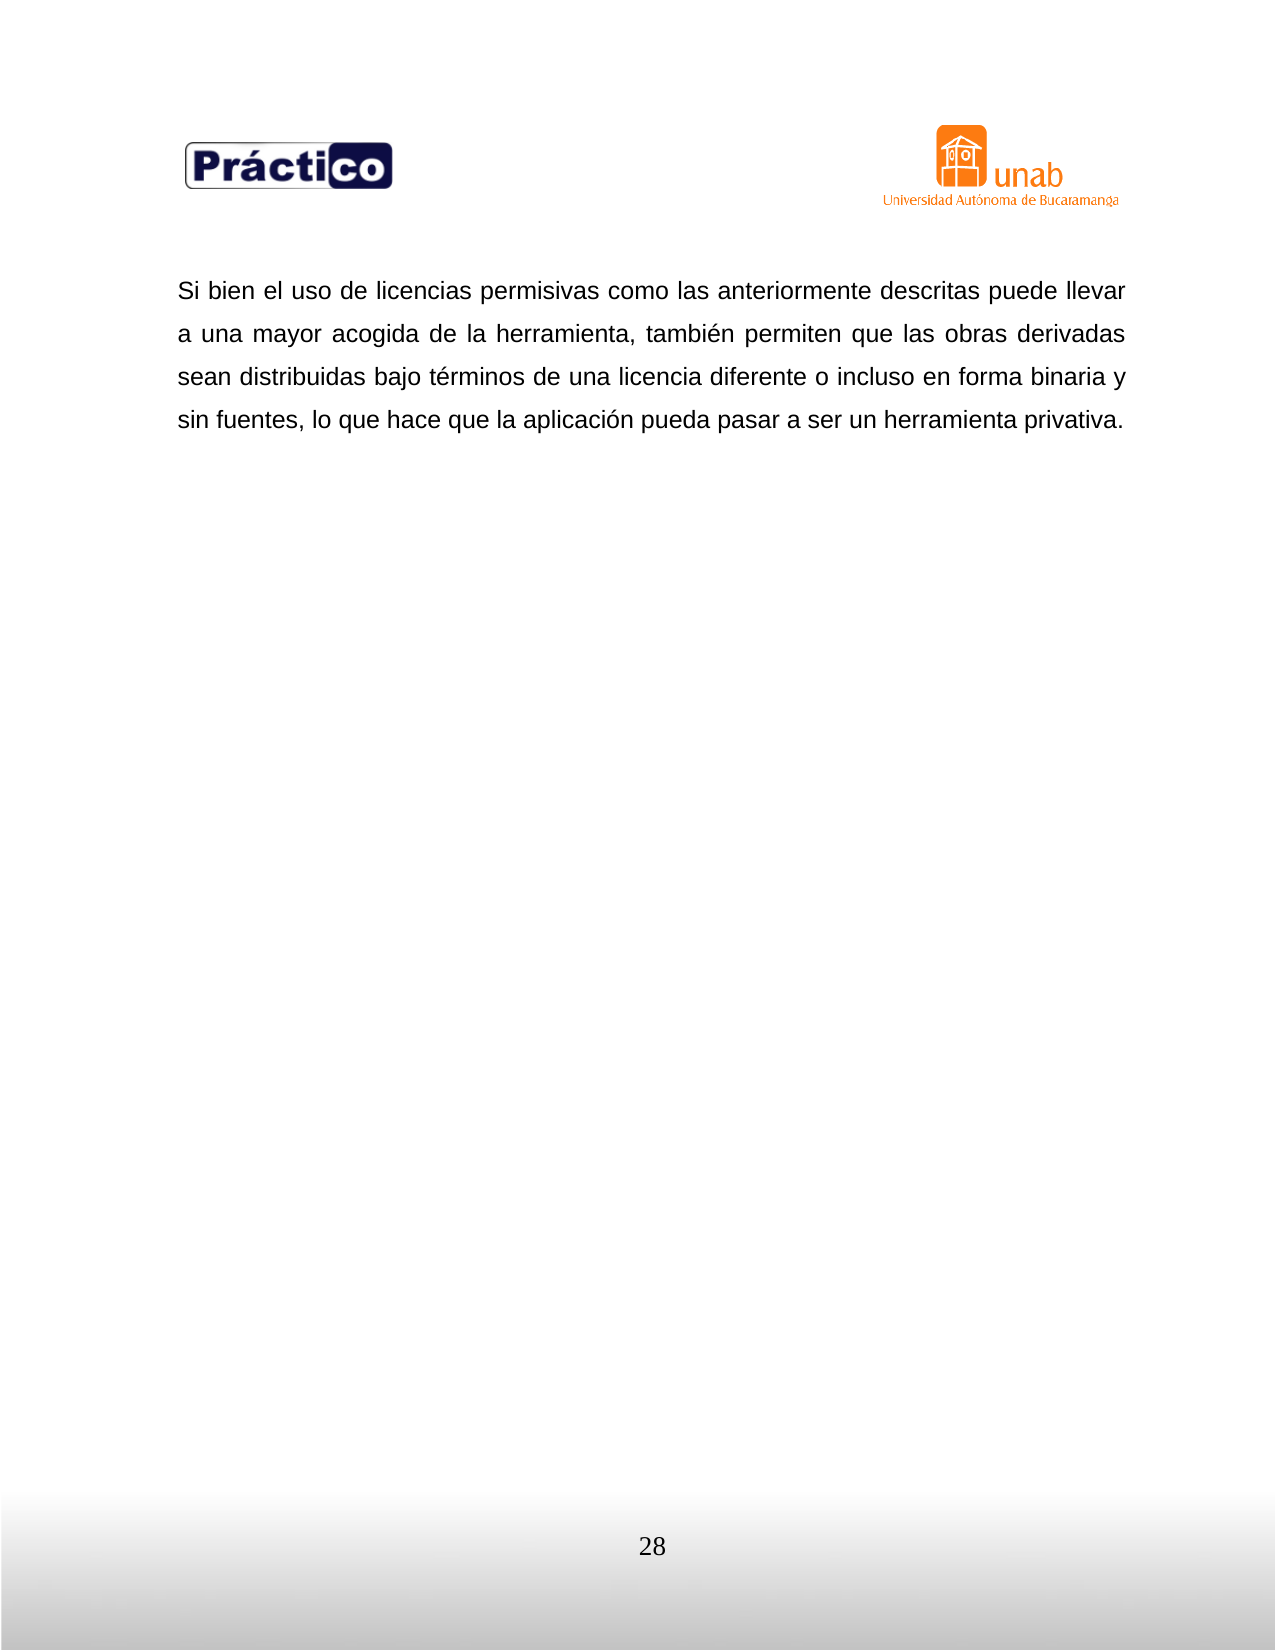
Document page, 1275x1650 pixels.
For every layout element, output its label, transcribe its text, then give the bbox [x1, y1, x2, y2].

picture [1, 1472, 1275, 1650]
picture [182, 140, 395, 191]
text Si bien el uso de licencias permisivas como las anteriormente descritas puede llevar a una mayor acogida de la herramienta, también permiten que las obras derivadas sean distribuidas bajo términos de una licencia diferente o incluso en forma binaria y sin fuentes, lo que hace que la aplicación pueda pasar a ser un herramienta privativa. [177, 276, 1127, 434]
picture [883, 125, 1119, 207]
